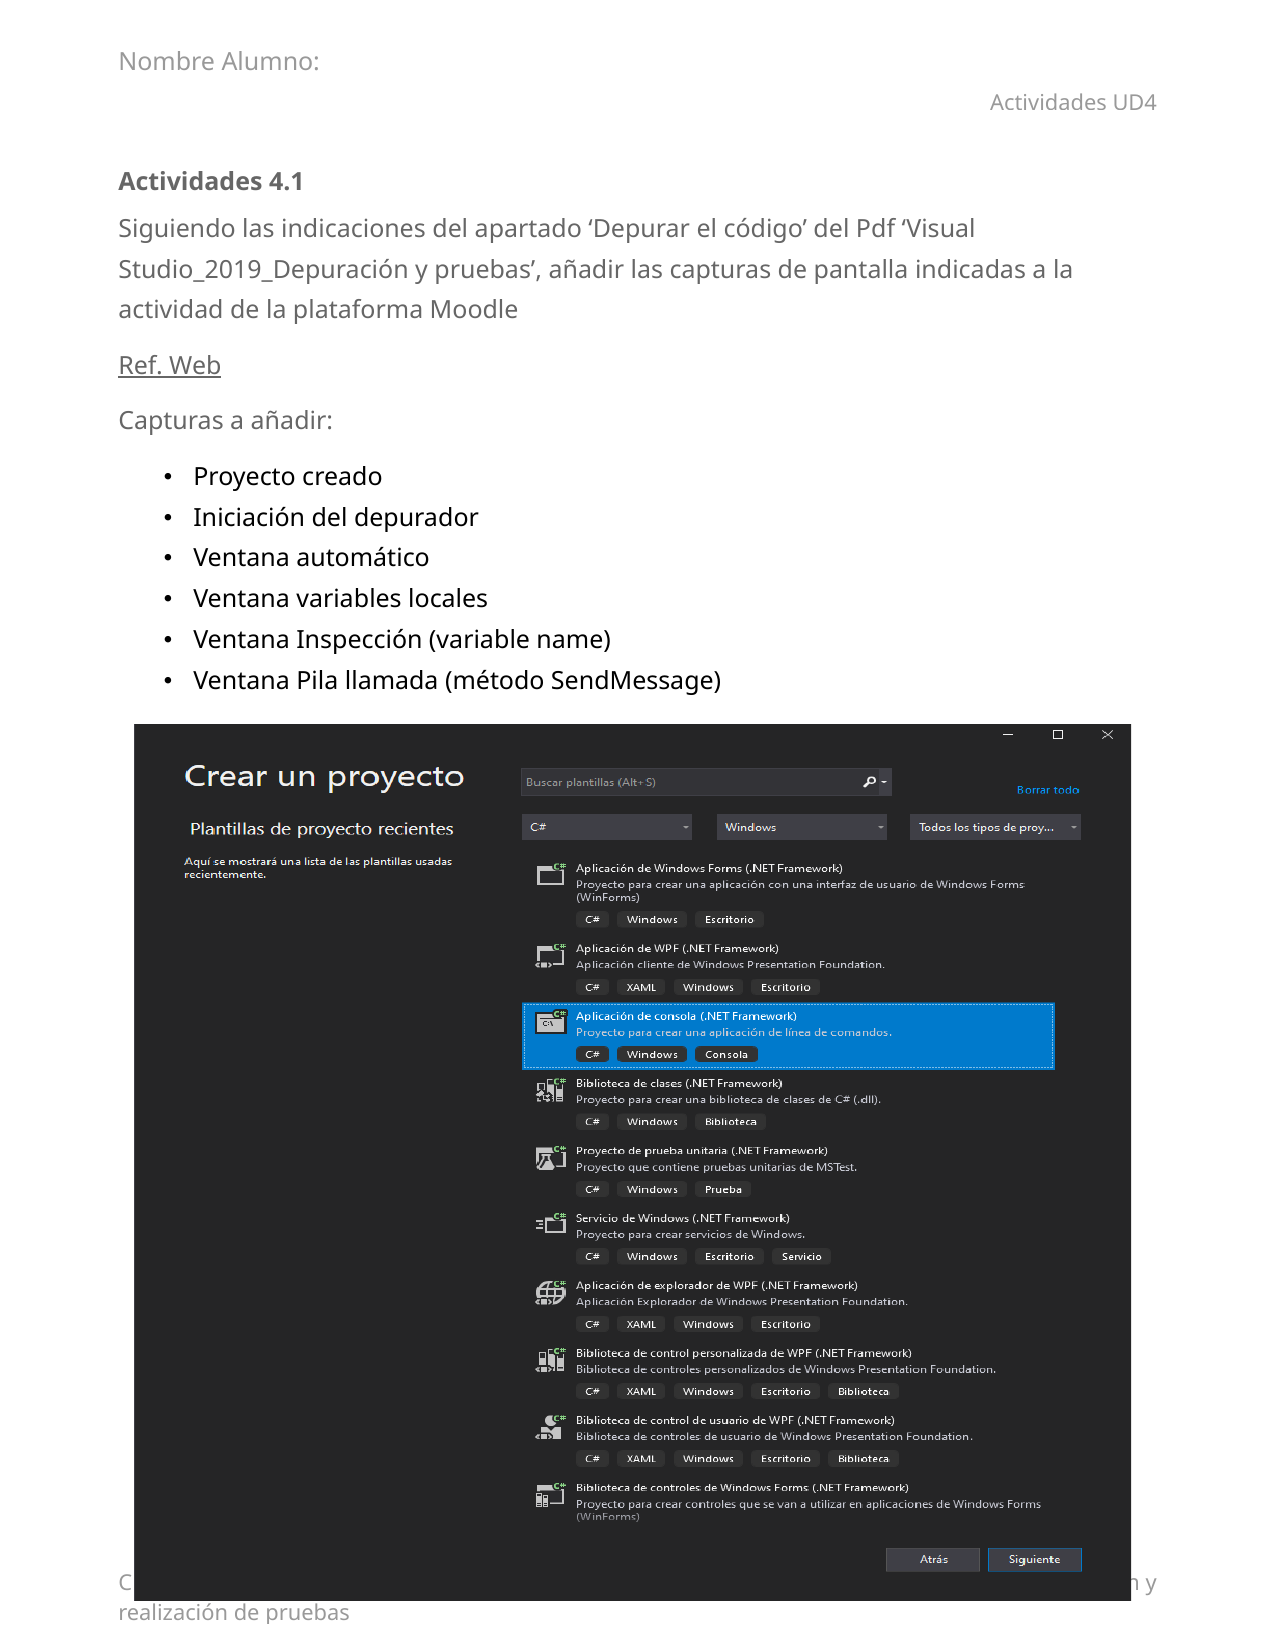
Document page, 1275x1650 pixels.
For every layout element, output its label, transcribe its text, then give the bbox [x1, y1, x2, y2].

list Iniciación del depurador [164, 499, 1157, 533]
picture [134, 724, 1132, 1601]
text Capturas a añadir: [118, 403, 1157, 437]
subtitle Actividades 4.1 [118, 164, 1157, 198]
list Proyecto creado [164, 458, 1157, 492]
list Ventana variables locales [164, 581, 1157, 615]
list Ventana Pila llamada (método SendMessage) [164, 663, 1157, 697]
text Ref. Web [118, 348, 1157, 382]
list Ventana Inspección (variable name) [164, 622, 1157, 656]
list Ventana automático [164, 540, 1157, 574]
text Siguiendo las indicaciones del apartado ‘Depurar el código’ del Pdf ‘Visual Studio_2019_Depuración y pruebas’, añadir las capturas de pantalla indicadas a la actividad de la plataforma Moodle [118, 211, 1157, 326]
